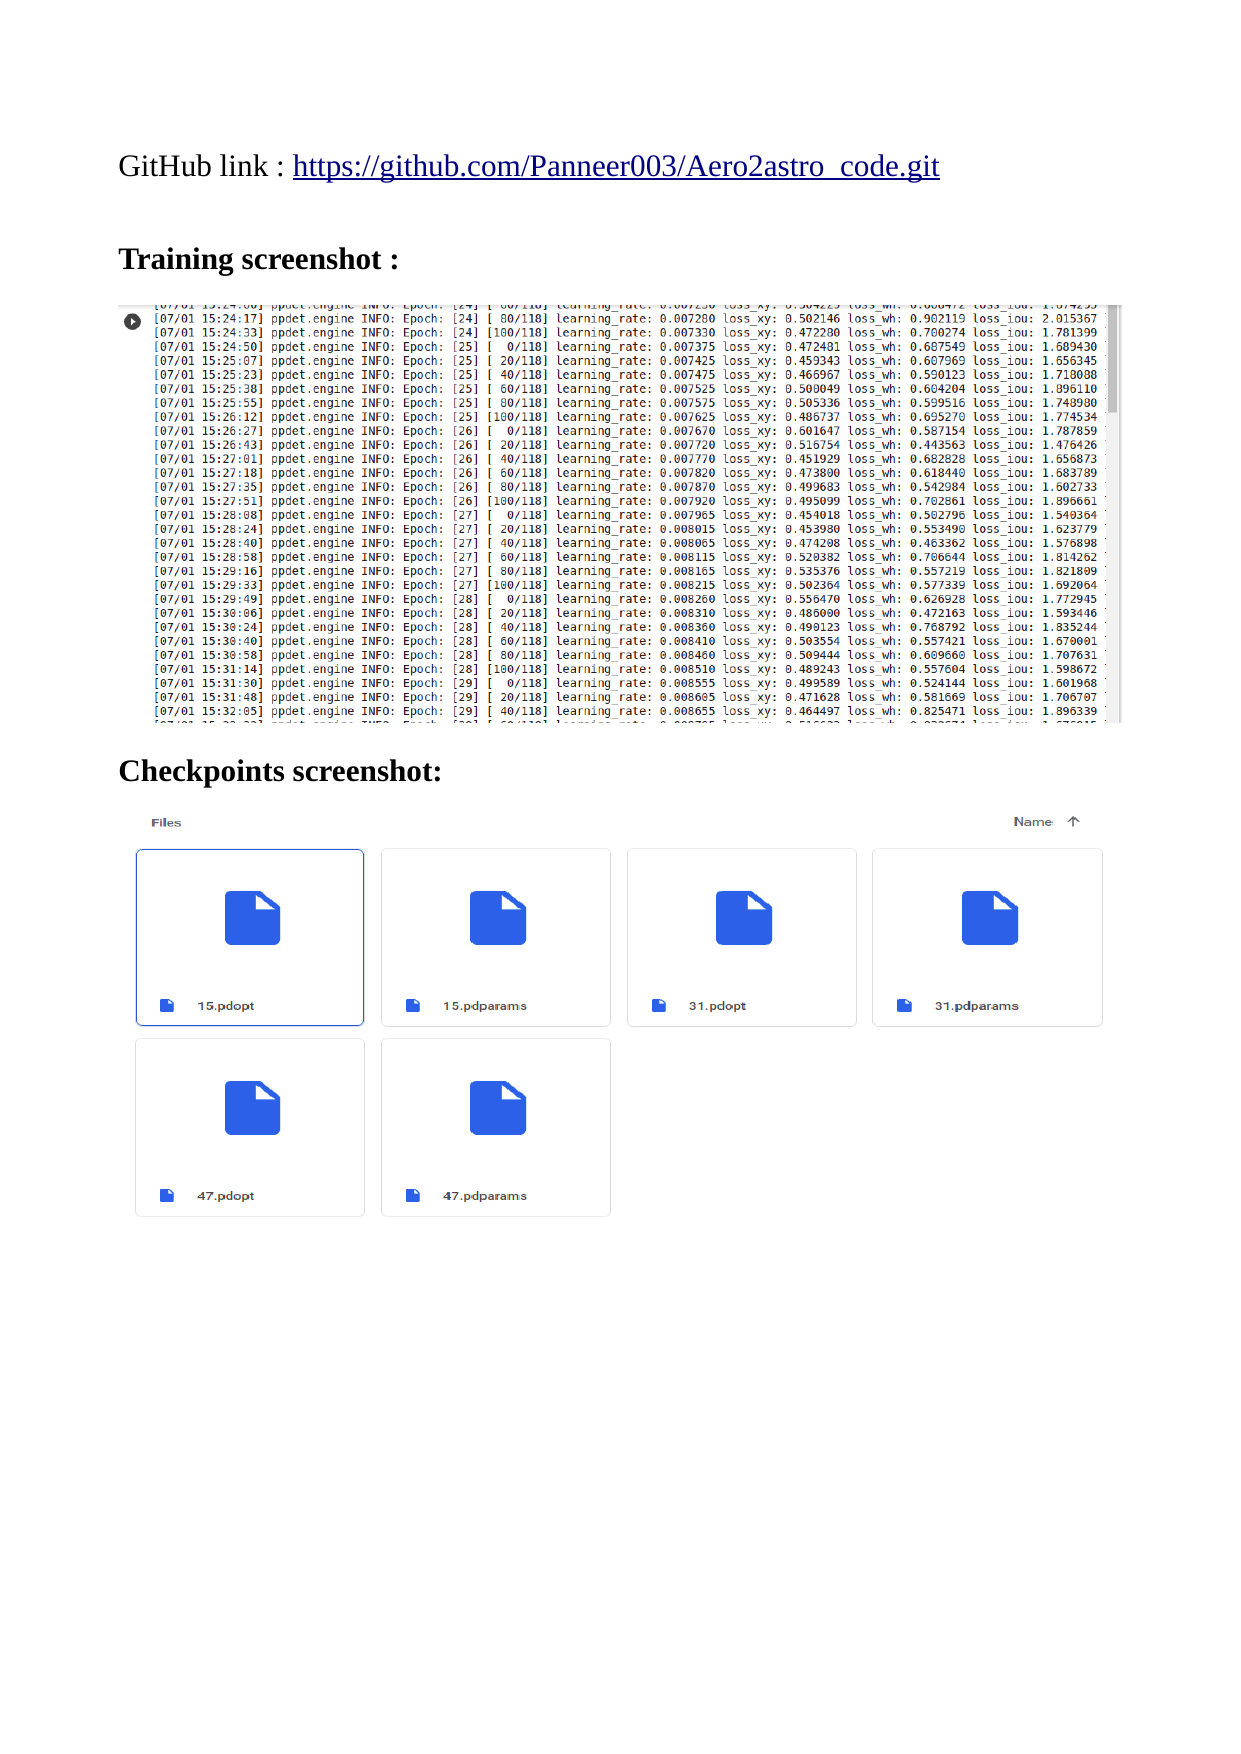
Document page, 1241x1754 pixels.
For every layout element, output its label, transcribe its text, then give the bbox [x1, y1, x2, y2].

text Checkpoints screenshot: [118, 752, 1122, 788]
picture [118, 305, 1123, 723]
picture [118, 816, 1123, 1233]
text GitHub link : https://github.com/Panneer003/Aero2astro_code.git [118, 147, 1122, 183]
text Training screenshot : [118, 240, 1122, 276]
